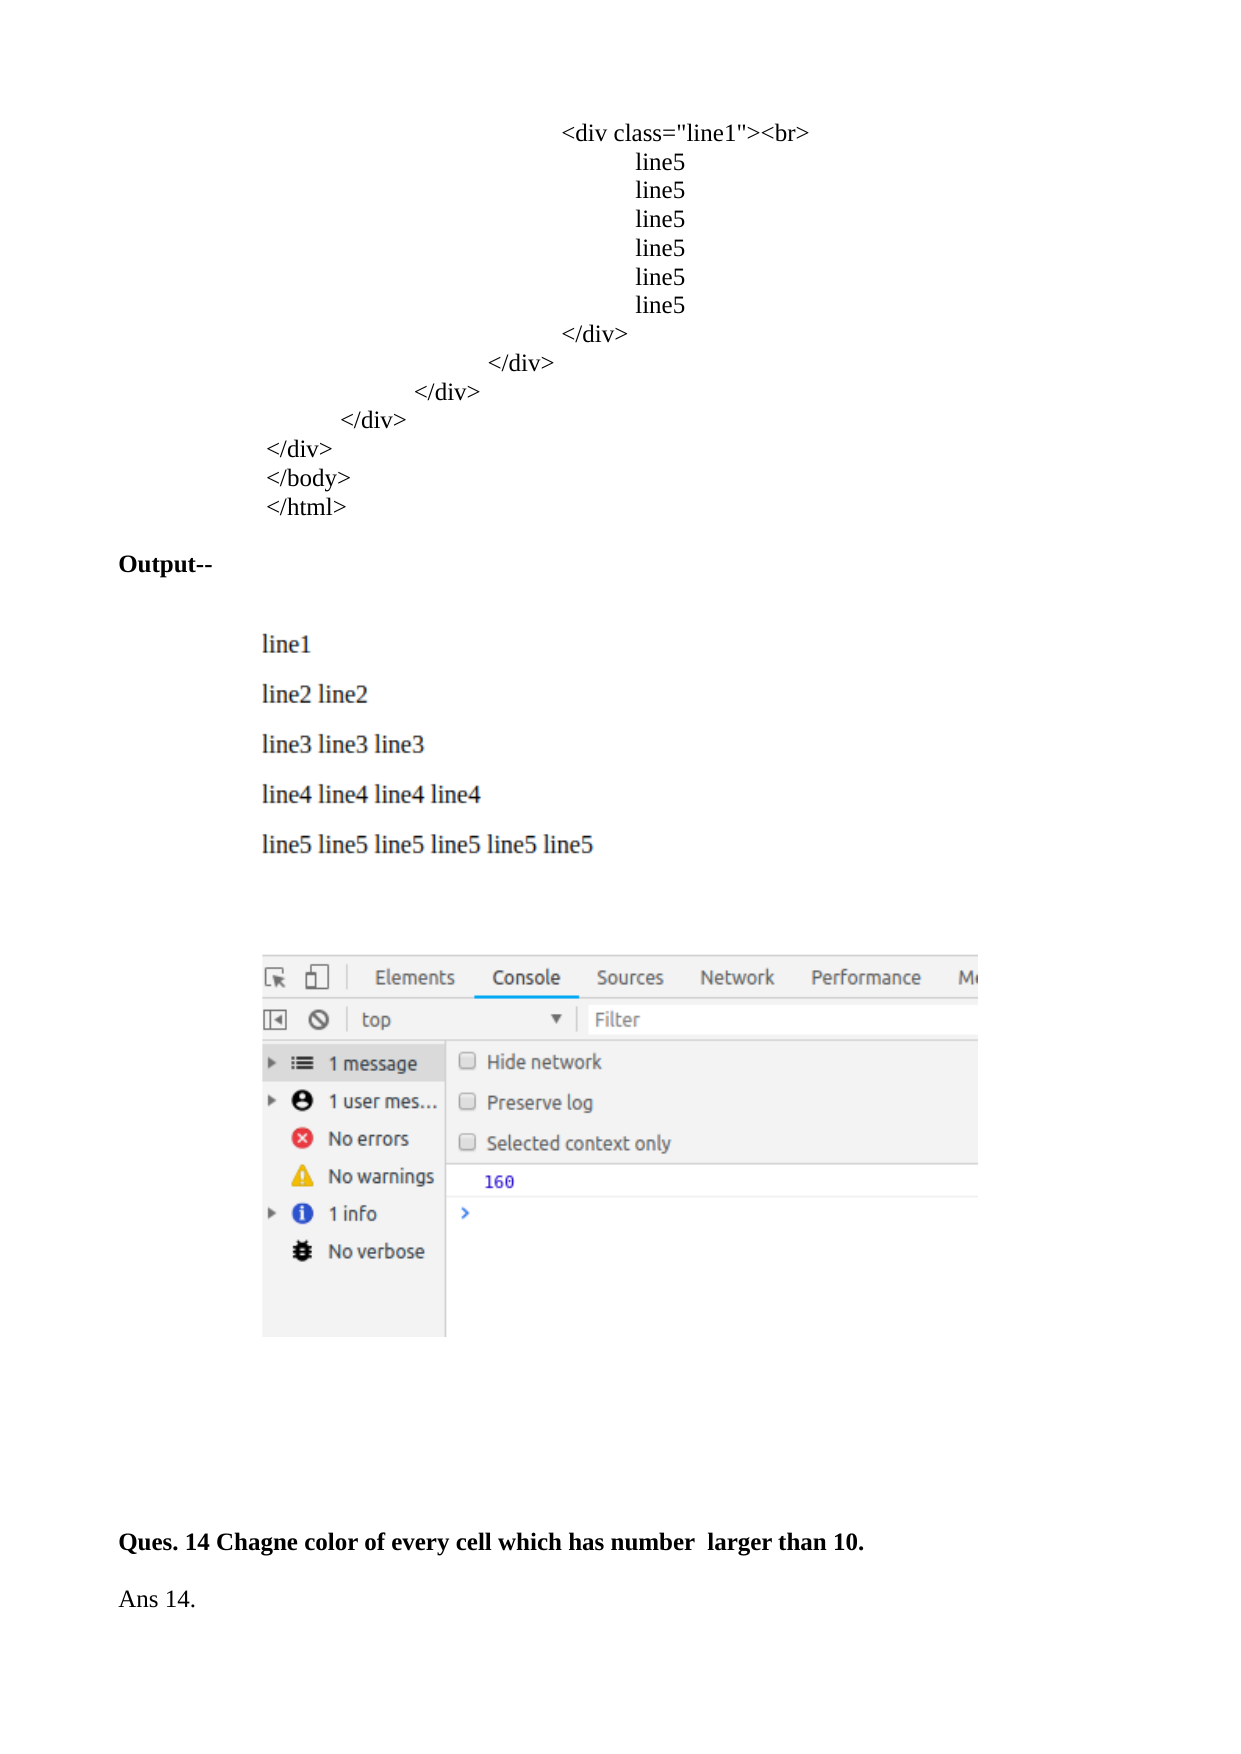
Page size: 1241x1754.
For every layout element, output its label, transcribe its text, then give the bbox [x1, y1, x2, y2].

text </div> [118, 406, 1122, 434]
text line5 [118, 291, 1122, 319]
text line5 [118, 176, 1122, 204]
text Output-- [118, 549, 1122, 578]
text </body> [118, 463, 1122, 492]
text Ans 14. [118, 1584, 1122, 1613]
text </div> [118, 434, 1122, 463]
text line5 [118, 233, 1122, 262]
text line5 [118, 147, 1122, 176]
text </div> [118, 348, 1122, 377]
text <div class="line1"><br> [118, 118, 1122, 147]
picture [262, 606, 978, 1337]
text </div> [118, 319, 1122, 348]
text line5 [118, 262, 1122, 291]
text Ques. 14 Chagne color of every cell which has number larger than 10. [118, 1527, 1122, 1556]
text line5 [118, 204, 1122, 233]
text </html> [118, 492, 1122, 521]
text </div> [118, 377, 1122, 406]
